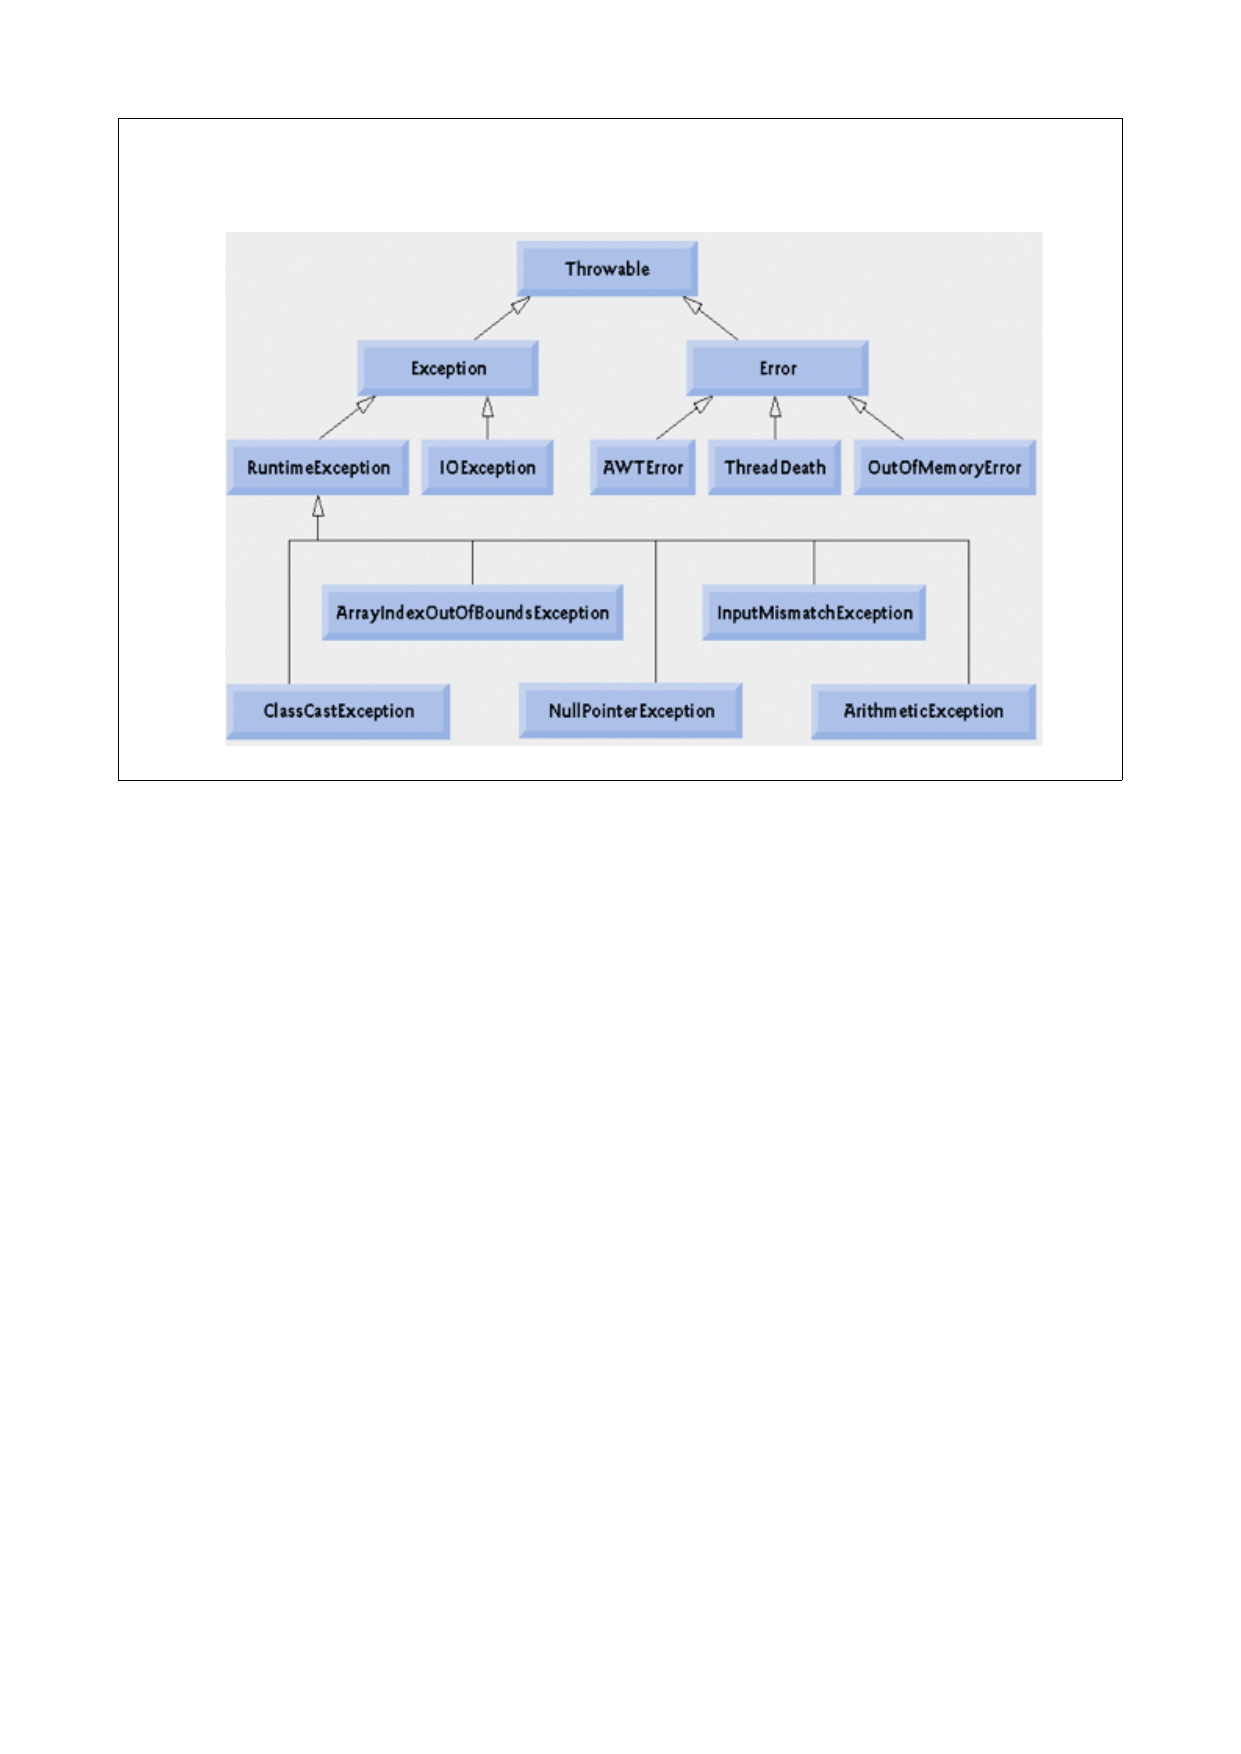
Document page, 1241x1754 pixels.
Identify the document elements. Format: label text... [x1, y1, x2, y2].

picture [225, 232, 1043, 746]
table_header Se passar usuário e senha correta o AssertionError é invocado. Aqui o que preciso é gerar a exceção para que o teste passe. [119, 119, 1122, 779]
